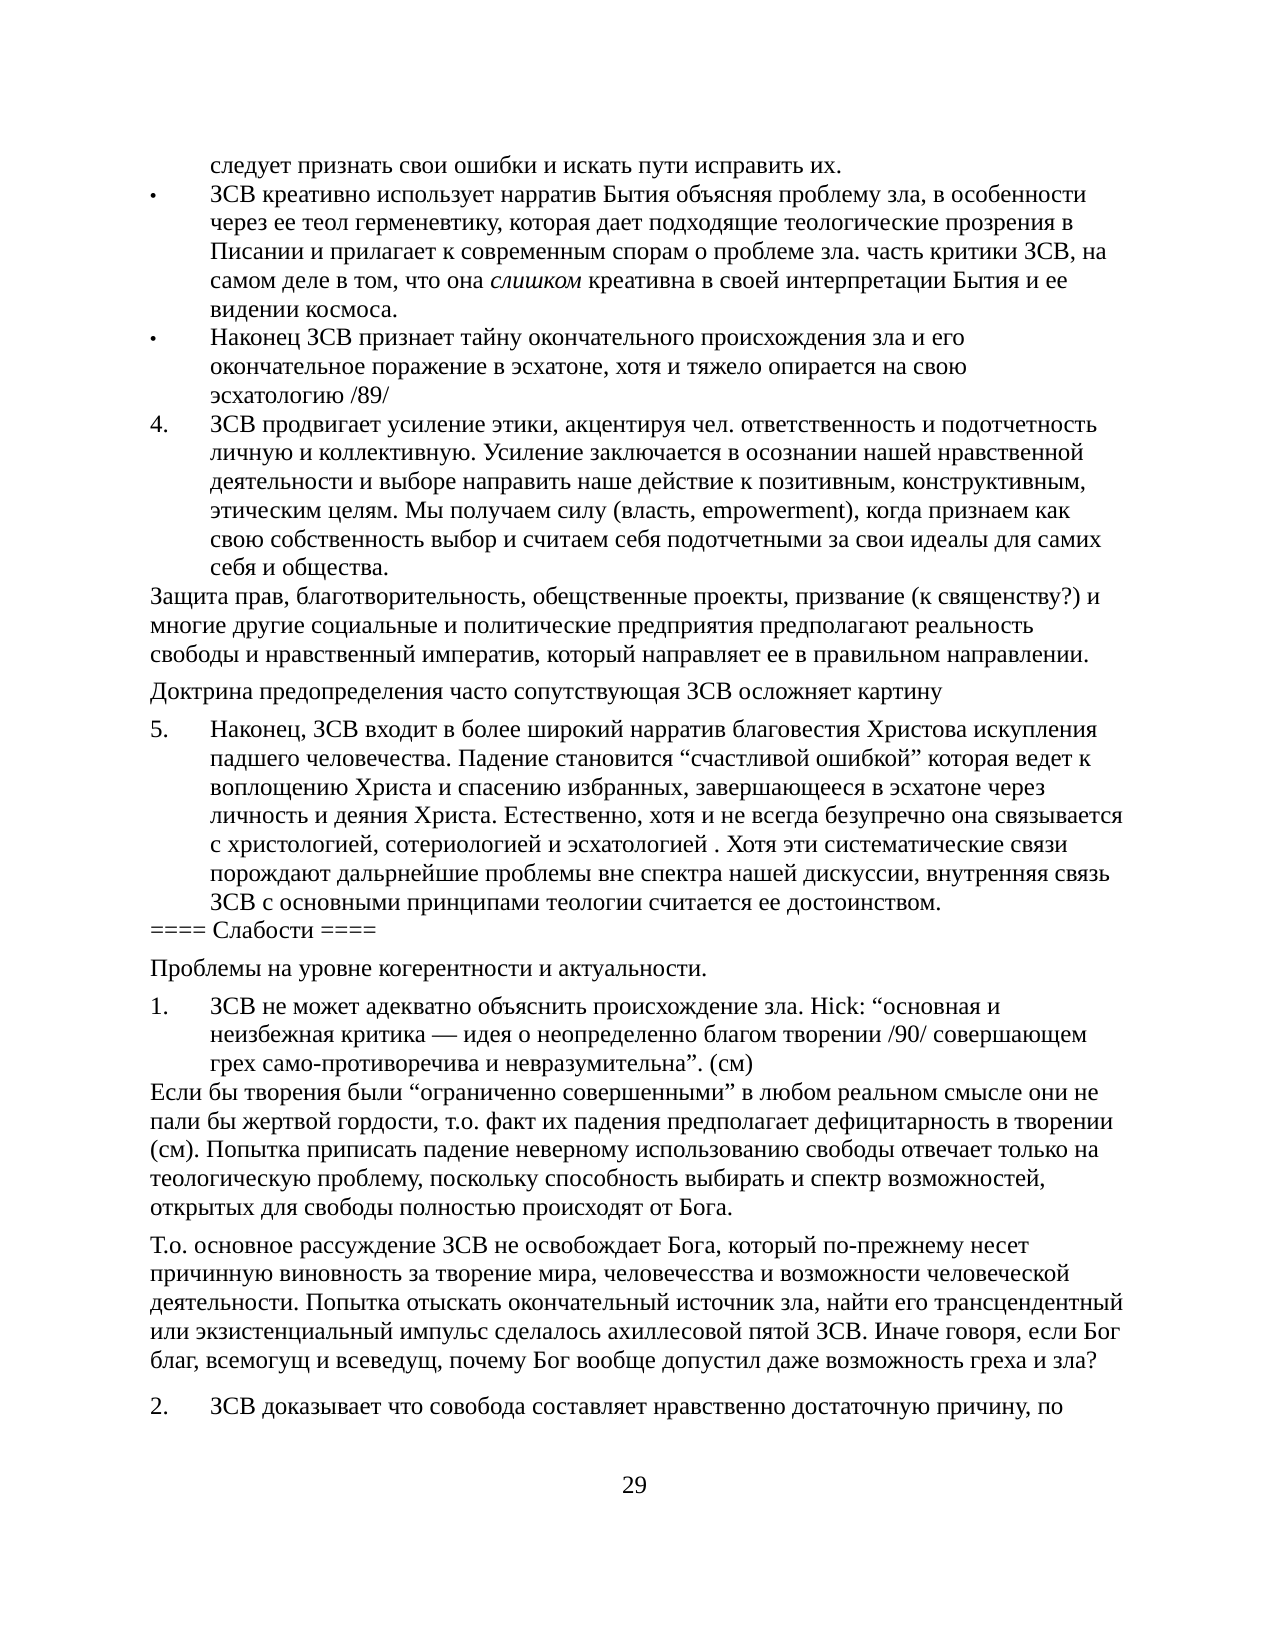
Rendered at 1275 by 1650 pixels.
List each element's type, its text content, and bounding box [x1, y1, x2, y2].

list ЗСВ креативно использует нарратив Бытия объясняя проблему зла, в особенности через ее теол герменевтику, которая дает подходящие теологические прозрения в Писании и прилагает к современным спорам о проблеме зла. часть критики ЗСВ, на самом деле в том, что она слишком креативна в своей интерпретации Бытия и ее видении космоса. [150, 179, 1125, 322]
text ==== Слабости ==== [150, 915, 1125, 944]
text Доктрина предопределения часто сопутствующая ЗСВ осложняет картину [150, 676, 1125, 705]
list следует признать свои ошибки и искать пути исправить их. [150, 150, 1125, 179]
list ЗСВ доказывает что совобода составляет нравственно достаточную причину, по [150, 1391, 1125, 1420]
text Если бы творения были “ограниченно совершенными” в любом реальном смысле они не пали бы жертвой гордости, т.о. факт их падения предполагает дефицитарность в творении (см). Попытка приписать падение неверному использованию свободы отвечает только на теологическую проблему, поскольку способность выбирать и спектр возможностей, открытых для свободы полностью происходят от Бога. [150, 1077, 1125, 1221]
text Защита прав, благотворительность, обещственные проекты, призвание (к священству?) и многие другие социальные и политические предприятия предполагают реальность свободы и нравственный императив, который направляет ее в правильном направлении. [150, 581, 1125, 667]
text Проблемы на уровне когерентности и актуальности. [150, 953, 1125, 982]
list ЗСВ не может адекватно объяснить происхождение зла. Hick: “основная и неизбежная критика — идея о неопределенно благом творении /90/ совершающем грех само-противоречива и невразумительна”. (см) [150, 991, 1125, 1077]
list ЗСВ продвигает усиление этики, акцентируя чел. ответственность и подотчетность личную и коллективную. Усиление заключается в осознании нашей нравственной деятельности и выборе направить наше действие к позитивным, конструктивным, этическим целям. Мы получаем силу (власть, empowerment), когда признаем как свою собственность выбор и считаем себя подотчетными за свои идеалы для самих себя и общества. [150, 409, 1125, 581]
list Наконец, ЗСВ входит в более широкий нарратив благовестия Христова искупления падшего человечества. Падение становится “счастливой ошибкой” которая ведет к воплощению Христа и спасению избранных, завершающееся в эсхатоне через личность и деяния Христа. Естественно, хотя и не всегда безупречно она связывается с христологией, сотериологией и эсхатологией . Хотя эти систематические связи порождают дальрнейшие проблемы вне спектра нашей дискуссии, внутренняя связь ЗСВ с основными принципами теологии считается ее достоинством. [150, 714, 1125, 915]
text Т.о. основное рассуждение ЗСВ не освобождает Бога, который по-прежнему несет причинную виновность за творение мира, человечесства и возможности человеческой деятельности. Попытка отыскать окончательный источник зла, найти его трансцендентный или экзистенциальный импульс сделалось ахиллесовой пятой ЗСВ. Иначе говоря, если Бог благ, всемогущ и всеведущ, почему Бог вообще допустил даже возможность греха и зла? [150, 1230, 1125, 1373]
list Наконец ЗСВ признает тайну окончательного происхождения зла и его окончательное поражение в эсхатоне, хотя и тяжело опирается на свою эсхатологию /89/ [150, 322, 1125, 409]
